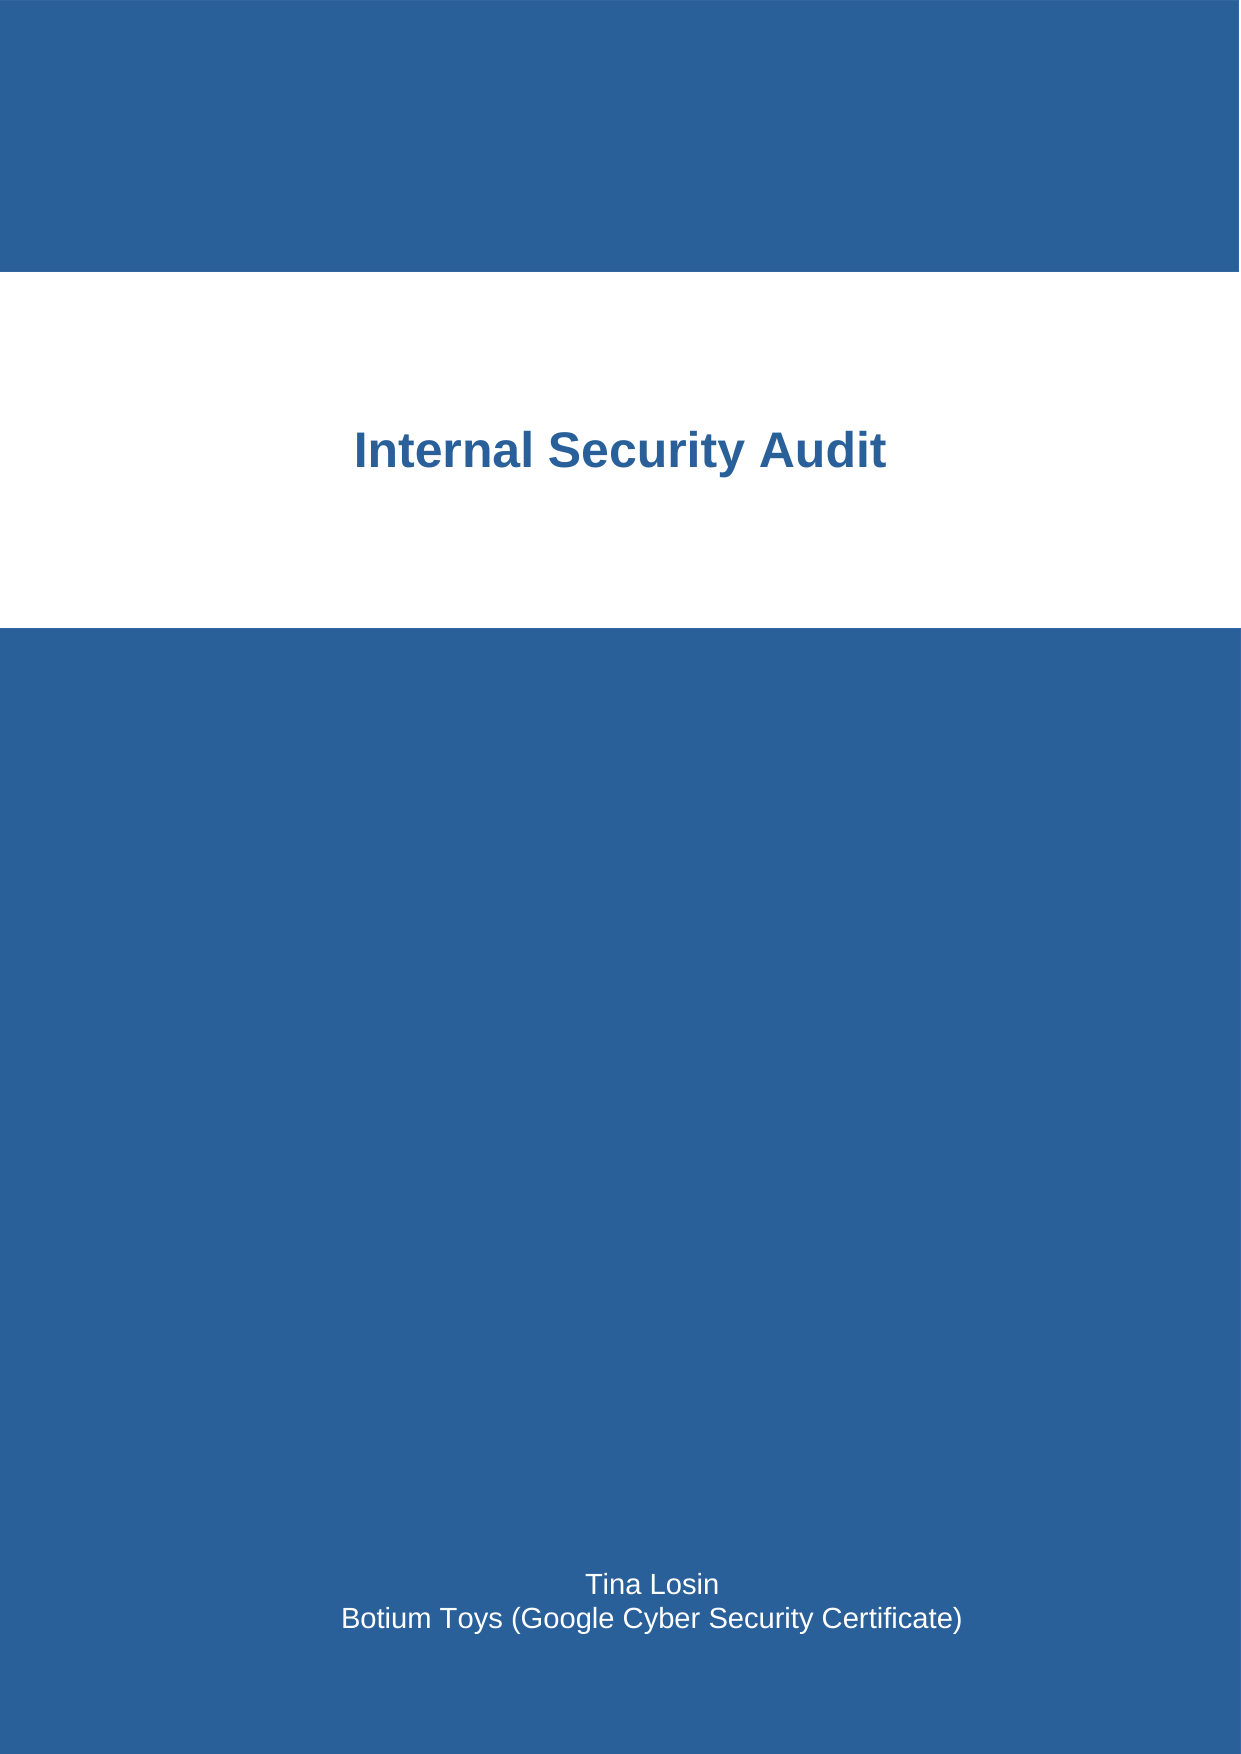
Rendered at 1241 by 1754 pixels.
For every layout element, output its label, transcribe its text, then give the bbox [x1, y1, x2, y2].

text Internal Security Audit [150, 421, 1090, 478]
